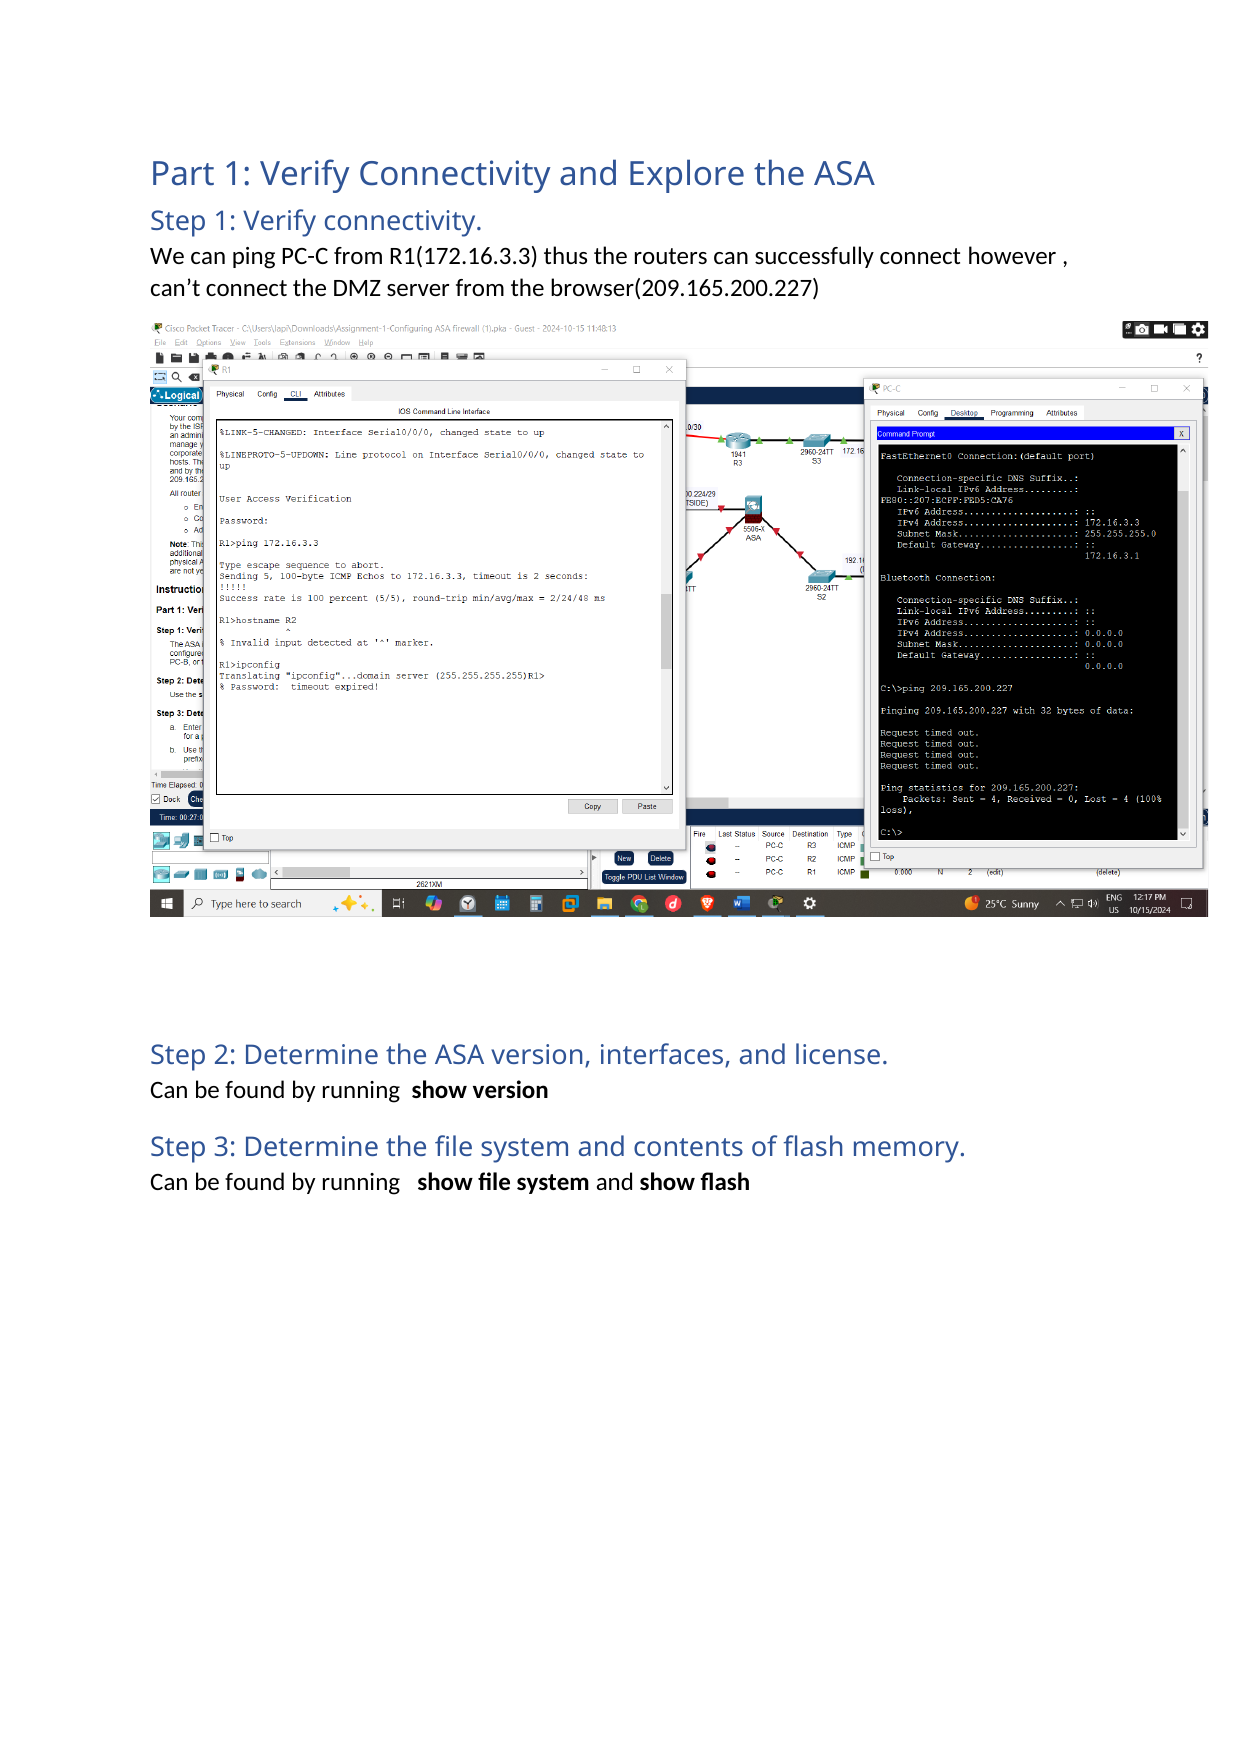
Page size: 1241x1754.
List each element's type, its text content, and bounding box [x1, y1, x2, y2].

text We can ping PC-C from R1(172.16.3.3) thus the routers can successfully connect however , can’t connect the DMZ server from the browser(209.165.200.227) [150, 240, 1090, 303]
subtitle Step 1: Verify connectivity. [150, 202, 1090, 239]
text Can be found by running show file system and show flash [150, 1166, 1090, 1196]
subtitle Step 2: Determine the ASA version, interfaces, and license. [150, 1036, 1090, 1073]
text Can be found by running show version [150, 1074, 1090, 1105]
subtitle Step 3: Determine the file system and contents of flash memory. [150, 1127, 1090, 1164]
subtitle Part 1: Verify Connectivity and Explore the ASA [150, 150, 1090, 195]
